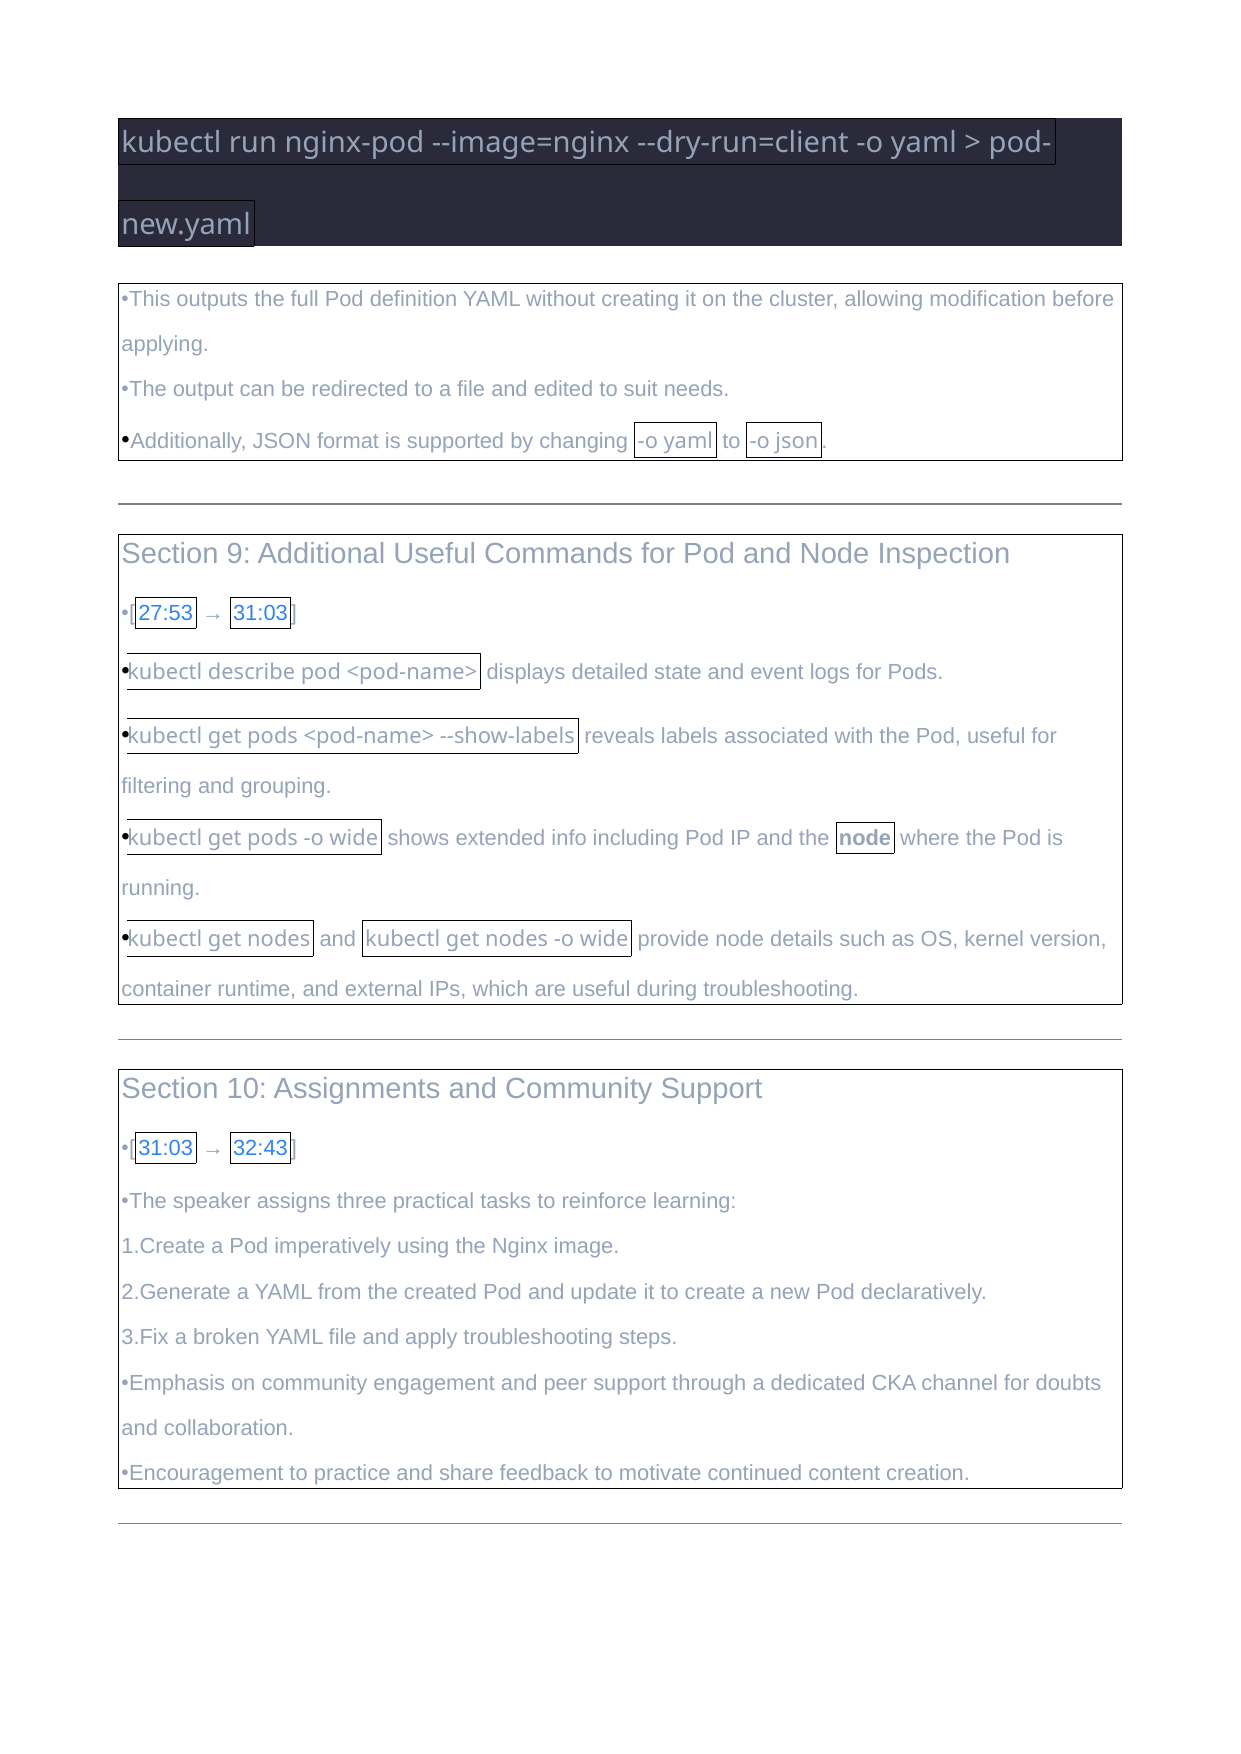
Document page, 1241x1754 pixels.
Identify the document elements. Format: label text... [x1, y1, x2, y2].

list [27:53 → 31:03] [119, 594, 1122, 628]
list The output can be redirected to a file and edited to suit needs. [119, 373, 1122, 402]
list kubectl describe pod <pod-name> displays detailed state and event logs for Pods. [119, 650, 1122, 689]
list Fix a broken YAML file and apply troubleshooting steps. [119, 1321, 1122, 1349]
list kubectl get nodes and kubectl get nodes -o wide provide node details such as OS, kernel version, container runtime, and external IPs, which are useful during troubleshooting. [119, 917, 1122, 1004]
list This outputs the full Pod definition YAML without creating it on the cluster, allowing modification before applying. [119, 284, 1122, 356]
list [31:03 → 32:43] [119, 1129, 1122, 1163]
list Encouragement to practice and share feedback to motivate continued content creation. [119, 1457, 1122, 1488]
subtitle Section 9: Additional Useful Commands for Pod and Node Inspection [119, 535, 1122, 570]
list The speaker assigns three practical tasks to reinforce learning: [119, 1185, 1122, 1213]
list Emphasis on community engagement and peer support through a dedicated CKA channel for doubts and collaboration. [119, 1366, 1122, 1440]
list kubectl get pods <pod-name> --show-labels reveals labels associated with the Pod, useful for filtering and grouping. [119, 714, 1122, 799]
list kubectl get pods -o wide shows extended info including Pod IP and the node where the Pod is running. [119, 816, 1122, 900]
subtitle Section 10: Assignments and Community Support [119, 1070, 1122, 1105]
list Create a Pod imperatively using the Nginx image. [119, 1230, 1122, 1259]
text kubectl run nginx-pod --image=nginx --dry-run=client -o yaml > pod-new.yaml [118, 118, 1122, 246]
list Additionally, JSON format is supported by changing -o yaml to -o json. [119, 419, 1122, 460]
list Generate a YAML from the created Pod and update it to create a new Pod declaratively. [119, 1276, 1122, 1304]
